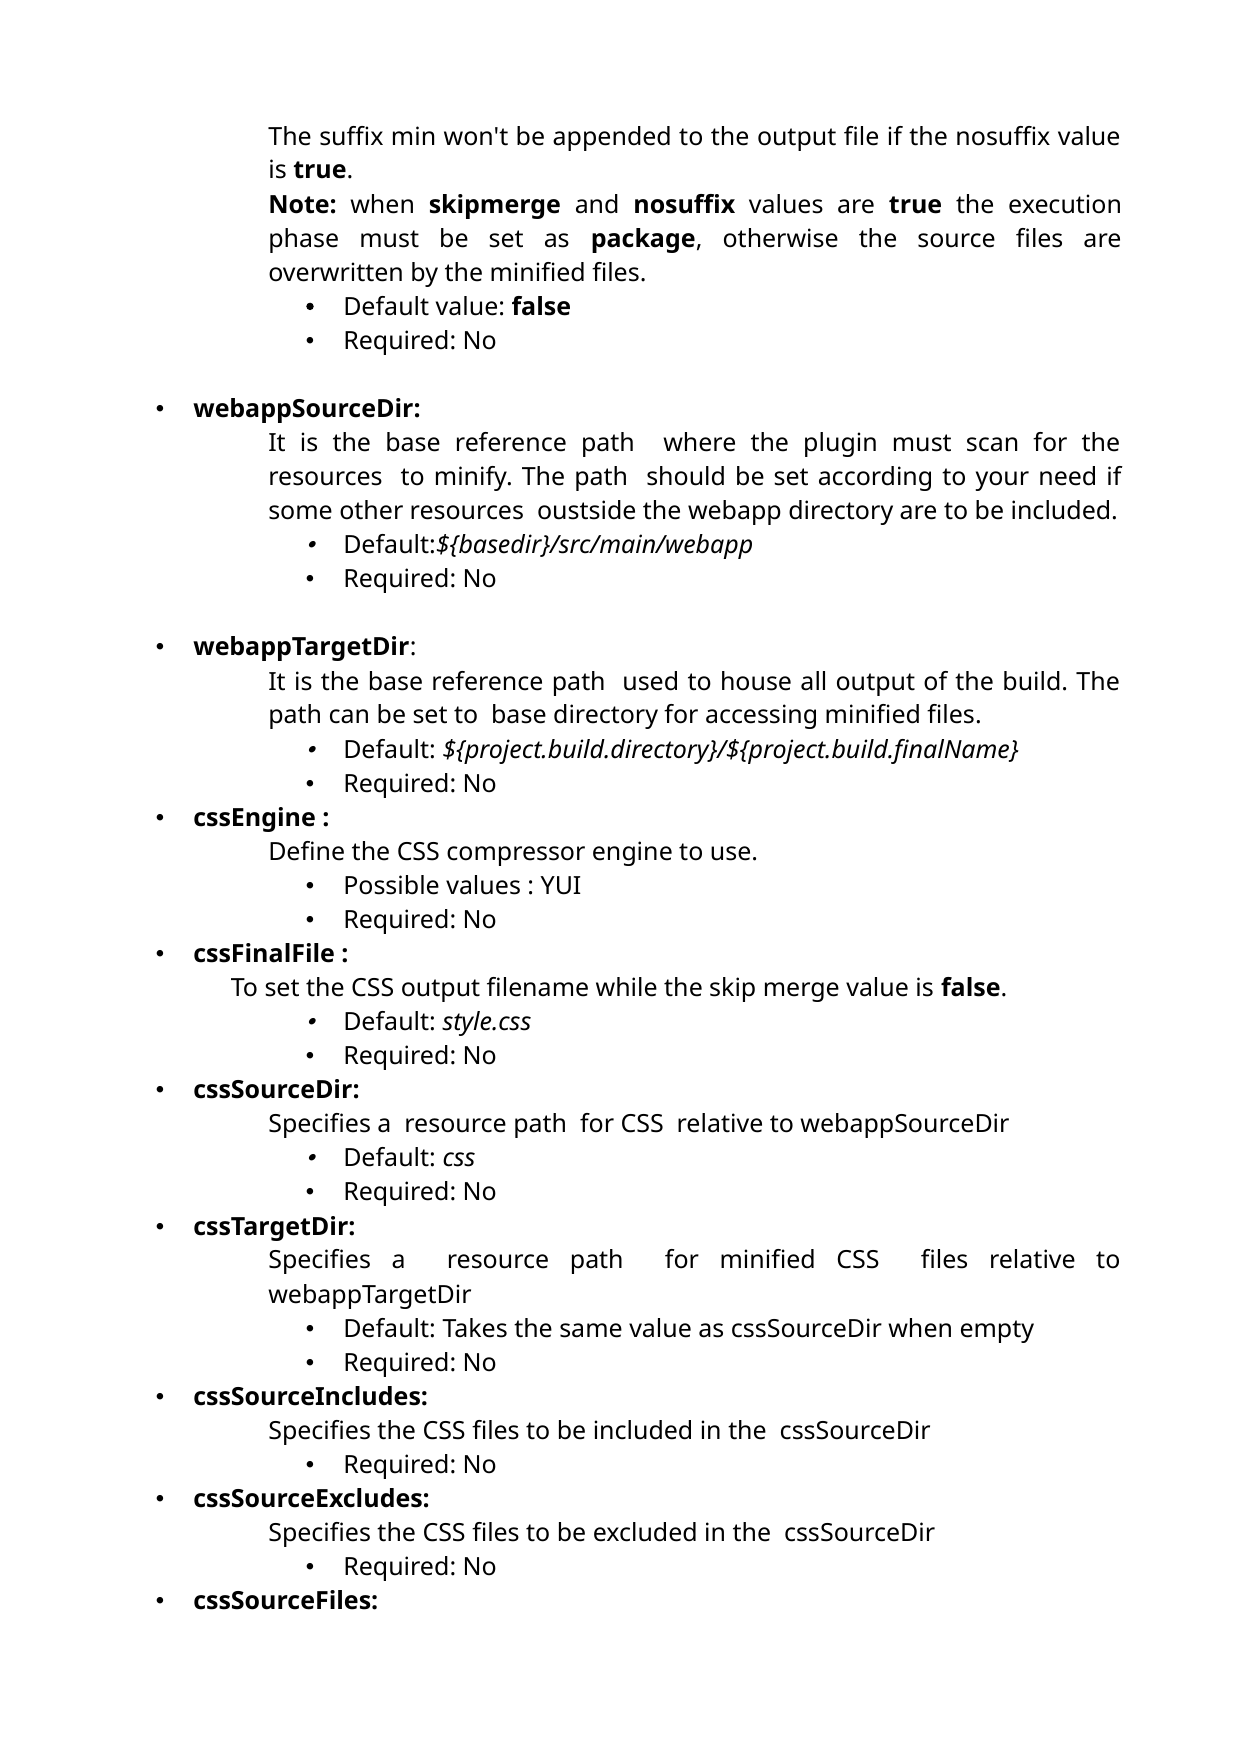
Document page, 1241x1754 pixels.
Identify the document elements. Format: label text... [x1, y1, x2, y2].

list webappSourceDir: [156, 391, 1122, 425]
list Required: No [306, 561, 1122, 595]
list cssSourceFiles: [156, 1583, 1122, 1617]
list cssTargetDir: [156, 1208, 1122, 1242]
list Default: ${project.build.directory}/${project.build.finalName} [306, 731, 1122, 765]
list Default value: false [306, 288, 1122, 322]
list Default: css [306, 1140, 1122, 1174]
list It is the base reference path where the plugin must scan for the resources to minify. The path should be set according to your need if some other resources oustside the webapp directory are to be included. [231, 425, 1122, 527]
list Required: No [306, 322, 1122, 357]
list Default: Takes the same value as cssSourceDir when empty [306, 1310, 1122, 1344]
text Note: when skipmerge and nosuffix values are true the execution phase must be set as package, otherwise the source files are overwritten by the minified files. [268, 186, 1122, 288]
list To set the CSS output filename while the skip merge value is false. [193, 970, 1122, 1004]
list Required: No [306, 1549, 1122, 1583]
list Specifies a resource path for minified CSS files relative to webappTargetDir [231, 1242, 1122, 1310]
list webappTargetDir: [156, 629, 1122, 663]
list Required: No [306, 1447, 1122, 1481]
list It is the base reference path used to house all output of the build. The path can be set to base directory for accessing minified files. [231, 663, 1122, 731]
list Required: No [306, 1344, 1122, 1378]
list cssSourceExcludes: [156, 1481, 1122, 1515]
list cssEngine : [156, 799, 1122, 833]
list Required: No [306, 902, 1122, 936]
list Specifies the CSS files to be excluded in the cssSourceDir [231, 1515, 1122, 1549]
text The suffix min won't be appended to the output file if the nosuffix value is true. [268, 118, 1122, 186]
list Required: No [306, 765, 1122, 799]
list Specifies the CSS files to be included in the cssSourceDir [231, 1412, 1122, 1447]
list cssFinalFile : [156, 936, 1122, 970]
list cssSourceIncludes: [156, 1378, 1122, 1412]
list Default: style.css [306, 1004, 1122, 1038]
list Specifies a resource path for CSS relative to webappSourceDir [231, 1106, 1122, 1140]
list Required: No [306, 1174, 1122, 1208]
list Possible values : YUI [306, 867, 1122, 902]
list cssSourceDir: [156, 1072, 1122, 1106]
list Default:${basedir}/src/main/webapp [306, 527, 1122, 561]
list Required: No [306, 1038, 1122, 1072]
text Define the CSS compressor engine to use. [268, 833, 1122, 867]
